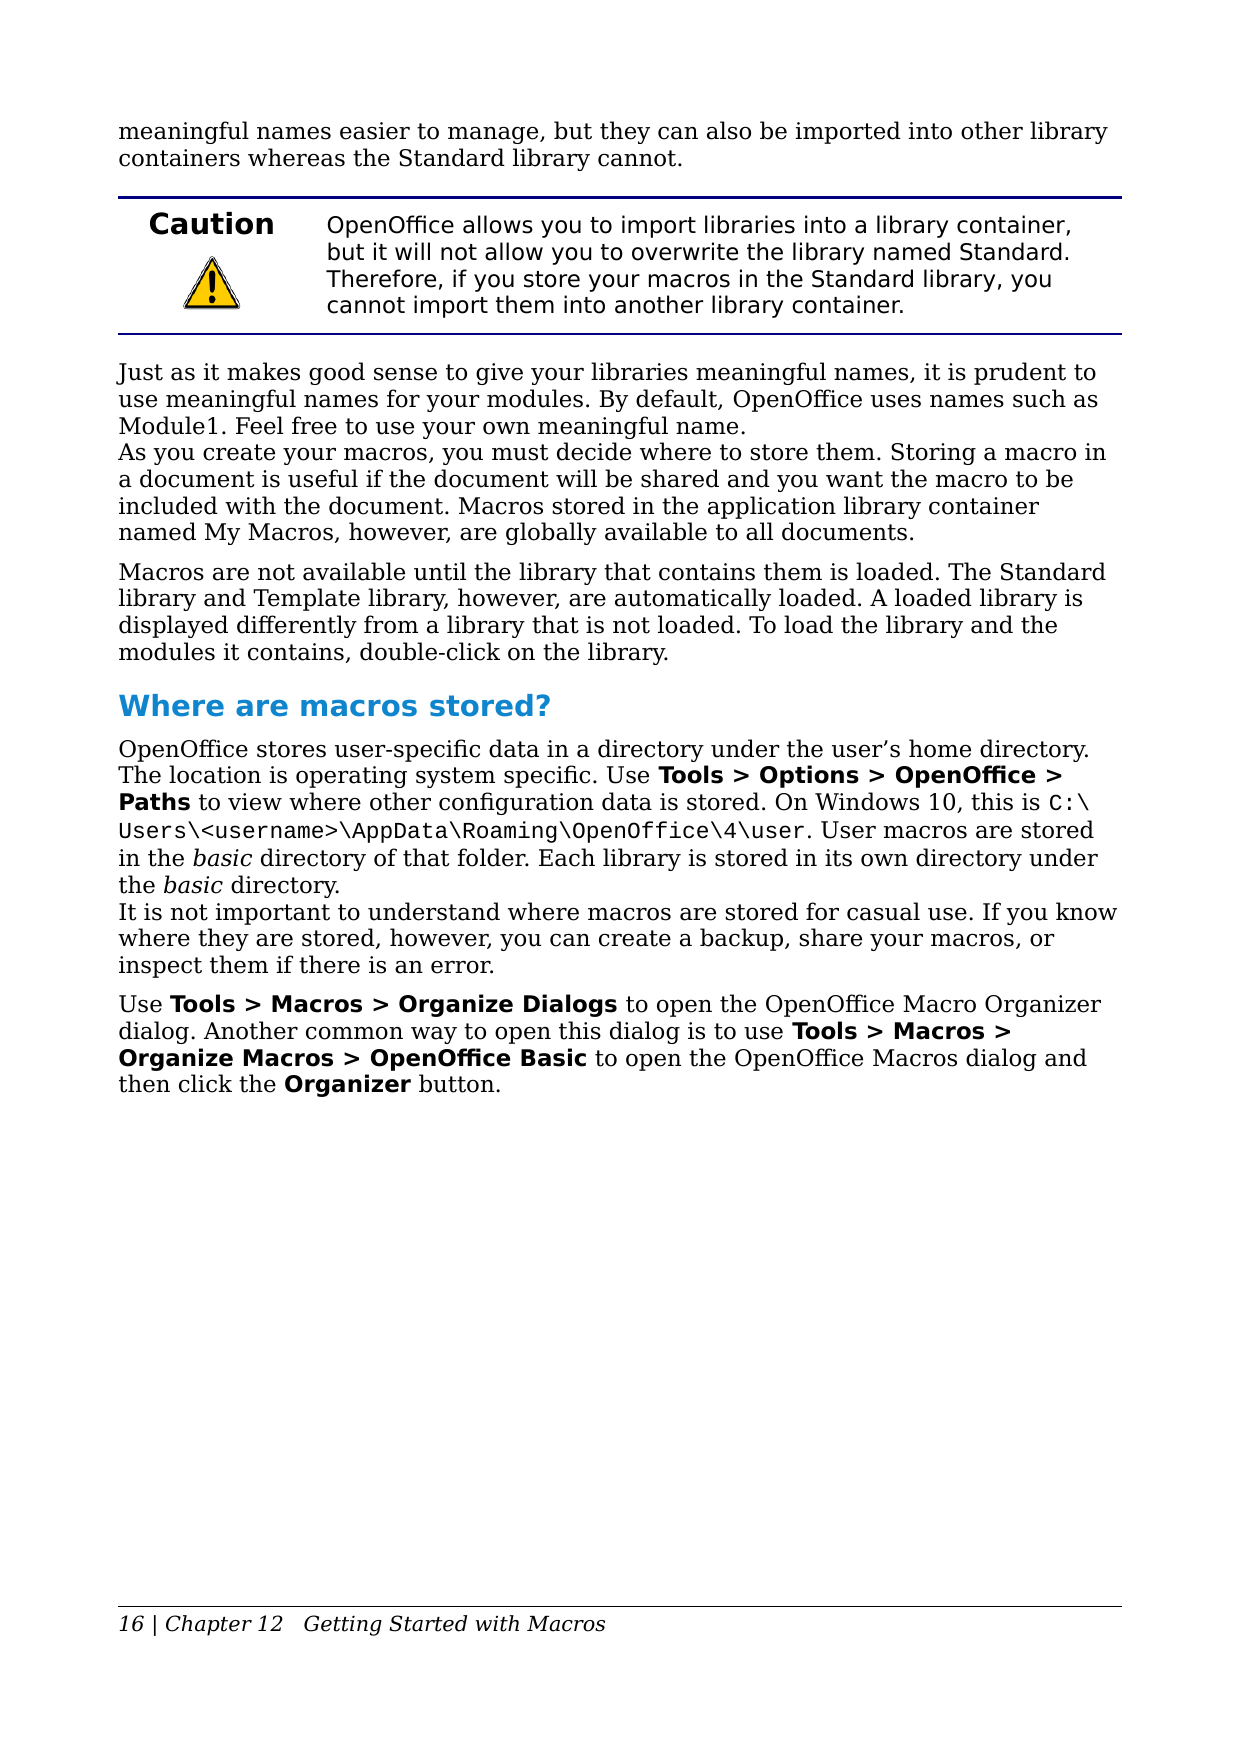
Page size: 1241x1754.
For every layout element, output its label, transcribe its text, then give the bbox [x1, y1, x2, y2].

table_header OpenOffice allows you to import libraries into a library container, but it will not allow you to overwrite the library named Standard. Therefore, if you store your macros in the Standard library, you cannot import them into another library container. [305, 199, 1122, 333]
table_header Caution [118, 199, 305, 333]
text Macros are not available until the library that contains them is loaded. The Standard library and Template library, however, are automatically loaded. A loaded library is displayed differently from a library that is not loaded. To load the library and the modules it contains, double-click on the library. [118, 559, 1122, 665]
subtitle Where are macros stored? [118, 690, 1122, 724]
text It is not important to understand where macros are stored for casual use. If you know where they are stored, however, you can create a backup, share your macros, or inspect them if there is an error. [118, 899, 1122, 979]
text Use Tools > Macros > Organize Dialogs to open the OpenOffice Macro Organizer dialog. Another common way to open this dialog is to use Tools > Macros > Organize Macros > OpenOffice Basic to open the OpenOffice Macros dialog and then click the Organizer button. [118, 991, 1122, 1098]
text As you create your macros, you must decide where to store them. Storing a macro in a document is useful if the document will be shared and you want the macro to be included with the document. Macros stored in the application library container named My Macros, however, are globally available to all documents. [118, 439, 1122, 546]
text OpenOffice stores user-specific data in a directory under the user’s home directory. The location is operating system specific. Use Tools > Options > OpenOffice > Paths to view where other configuration data is stored. On Windows 10, this is C:\Users\<username>\AppData\Roaming\OpenOffice\4\user. User macros are stored in the basic directory of that folder. Each library is stored in its own directory under the basic directory. [118, 736, 1122, 899]
text meaningful names easier to manage, but they can also be imported into other library containers whereas the Standard library cannot. [118, 118, 1122, 171]
picture [179, 253, 244, 313]
text Just as it makes good sense to give your libraries meaningful names, it is prudent to use meaningful names for your modules. By default, OpenOffice uses names such as Module1. Feel free to use your own meaningful name. [118, 359, 1122, 439]
